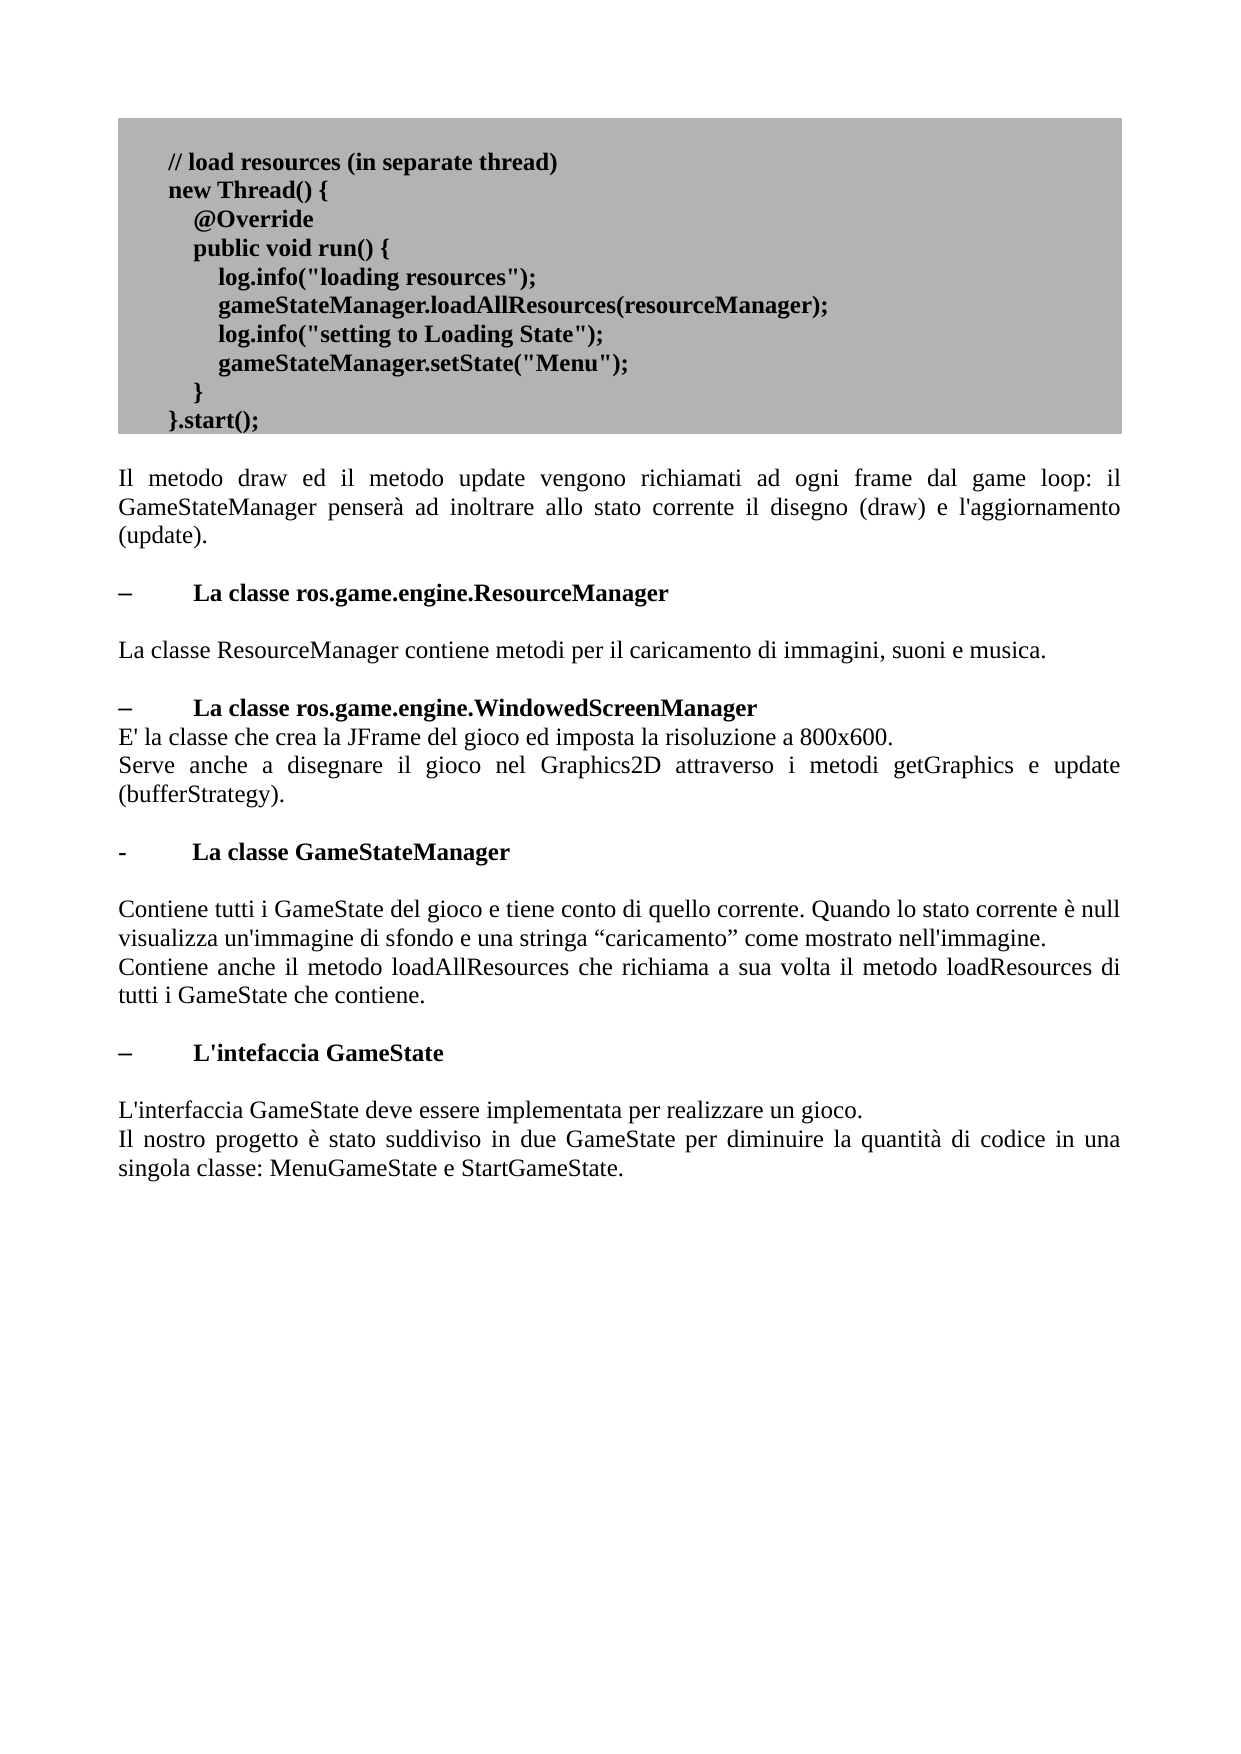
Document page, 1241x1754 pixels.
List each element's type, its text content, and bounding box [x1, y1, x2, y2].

list L'intefaccia GameState [118, 1038, 1122, 1067]
text Il metodo draw ed il metodo update vengono richiamati ad ogni frame dal game loop: il GameStateManager penserà ad inoltrare allo stato corrente il disegno (draw) e l'aggiornamento (update). [118, 463, 1122, 549]
text new Thread() { [118, 176, 1122, 204]
text Il nostro progetto è stato suddiviso in due GameState per diminuire la quantità di codice in una singola classe: MenuGameState e StartGameState. [118, 1124, 1122, 1182]
text Serve anche a disegnare il gioco nel Graphics2D attraverso i metodi getGraphics e update (bufferStrategy). [118, 751, 1122, 808]
list La classe ros.game.engine.WindowedScreenManager [118, 693, 1122, 722]
list La classe ros.game.engine.ResourceManager [118, 578, 1122, 607]
text log.info("loading resources"); [118, 262, 1122, 291]
text }.start(); [118, 406, 1122, 434]
text gameStateManager.setState("Menu"); [118, 348, 1122, 377]
text Contiene tutti i GameState del gioco e tiene conto di quello corrente. Quando lo stato corrente è null visualizza un'immagine di sfondo e una stringa “caricamento” come mostrato nell'immagine. [118, 894, 1122, 952]
text @Override [118, 204, 1122, 233]
text public void run() { [118, 233, 1122, 262]
list E' la classe che crea la JFrame del gioco ed imposta la risoluzione a 800x600. [118, 722, 1122, 751]
text - La classe GameStateManager [118, 837, 1122, 866]
text } [118, 377, 1122, 406]
text gameStateManager.loadAllResources(resourceManager); [118, 291, 1122, 319]
text log.info("setting to Loading State"); [118, 319, 1122, 348]
text // load resources (in separate thread) [118, 147, 1122, 176]
text La classe ResourceManager contiene metodi per il caricamento di immagini, suoni e musica. [118, 636, 1122, 664]
text L'interfaccia GameState deve essere implementata per realizzare un gioco. [118, 1096, 1122, 1124]
text Contiene anche il metodo loadAllResources che richiama a sua volta il metodo loadResources di tutti i GameState che contiene. [118, 952, 1122, 1009]
